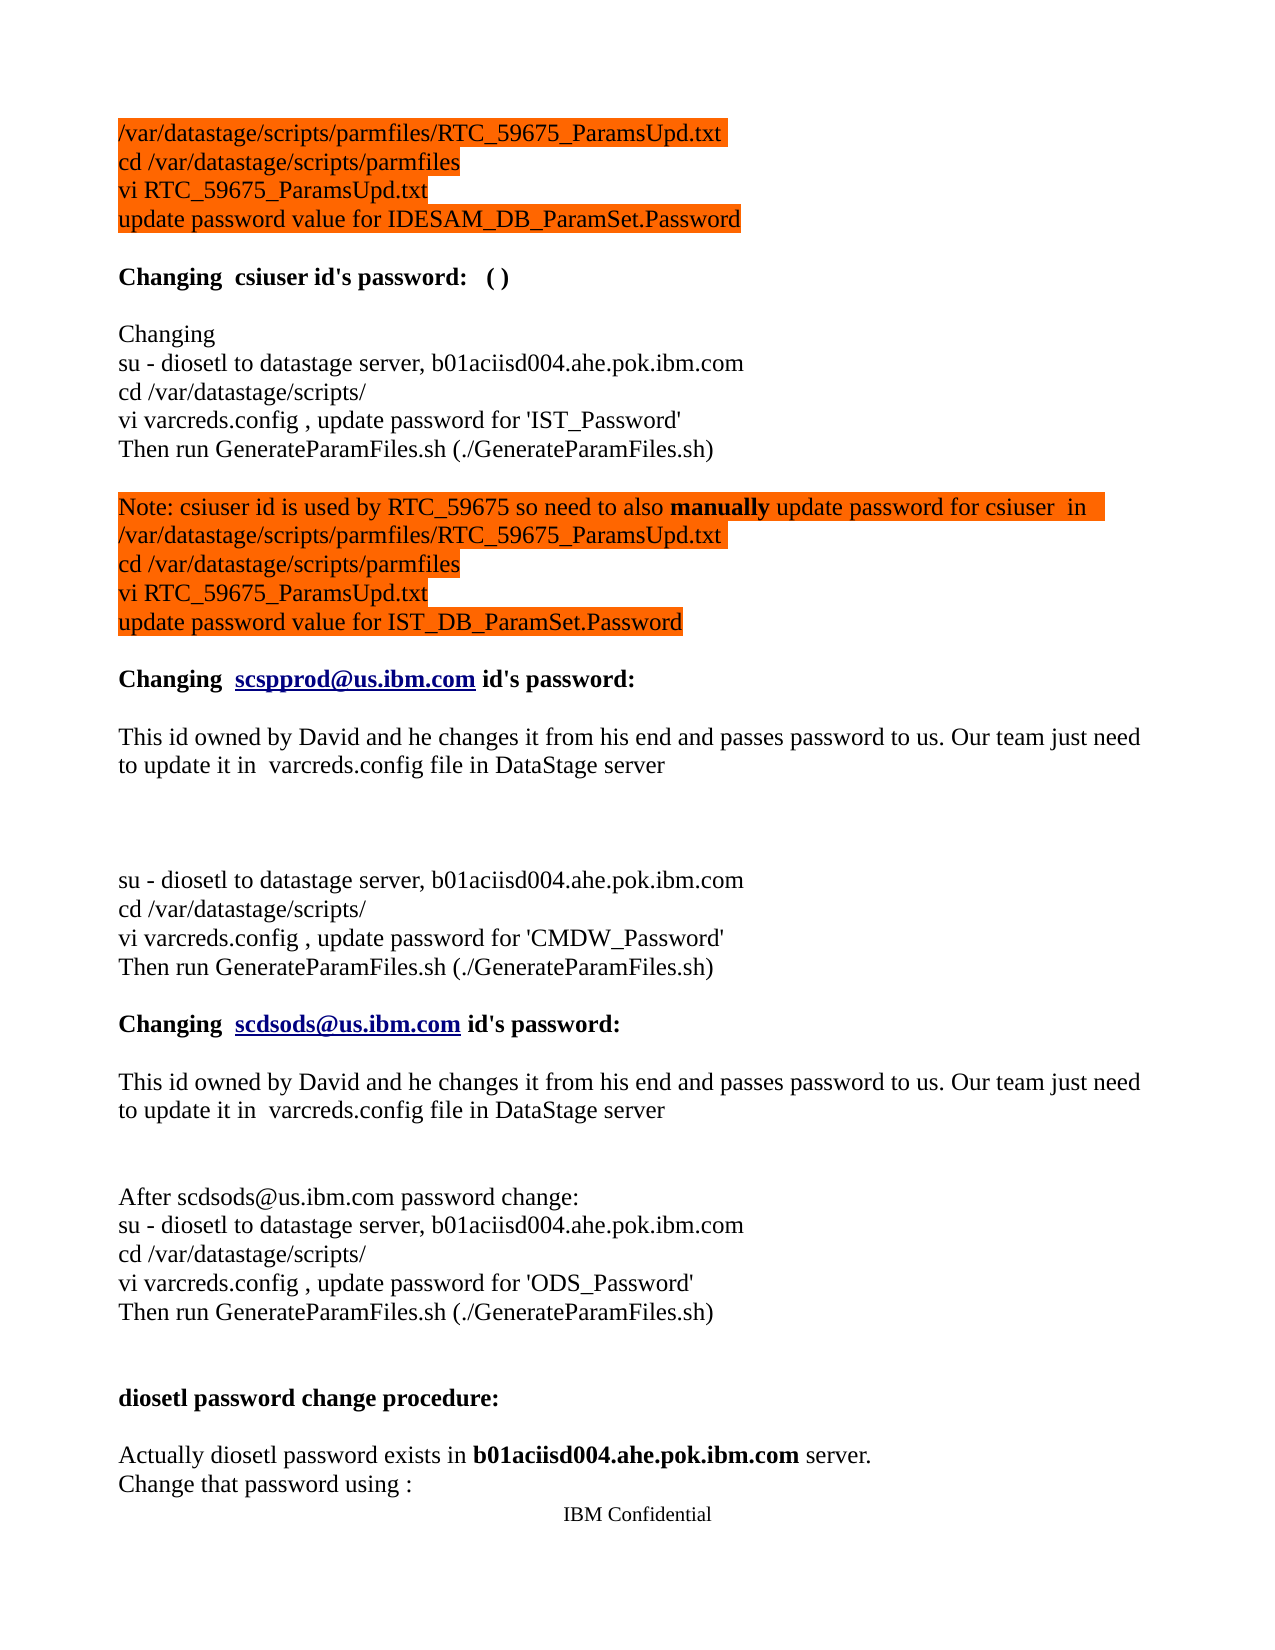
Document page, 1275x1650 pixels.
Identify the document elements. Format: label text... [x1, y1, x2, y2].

text vi varcreds.config , update password for 'CMDW_Password' [118, 923, 1157, 952]
text vi RTC_59675_ParamsUpd.txt [118, 578, 1157, 607]
text update password value for IST_DB_ParamSet.Password [118, 607, 1157, 636]
text Note: csiuser id is used by RTC_59675 so need to also manually update password for csiuser in /var/datastage/scripts/parmfiles/RTC_59675_ParamsUpd.txt [118, 492, 1157, 549]
text vi RTC_59675_ParamsUpd.txt [118, 176, 1157, 204]
text cd /var/datastage/scripts/ [118, 1239, 1157, 1268]
text /var/datastage/scripts/parmfiles/RTC_59675_ParamsUpd.txt [118, 118, 1157, 147]
text After scdsods@us.ibm.com password change: [118, 1182, 1157, 1211]
text cd /var/datastage/scripts/ [118, 377, 1157, 406]
text update password value for IDESAM_DB_ParamSet.Password [118, 204, 1157, 233]
text This id owned by David and he changes it from his end and passes password to us. Our team just need to update it in varcreds.config file in DataStage server [118, 722, 1157, 779]
text su - diosetl to datastage server, b01aciisd004.ahe.pok.ibm.com [118, 866, 1157, 894]
text su - diosetl to datastage server, b01aciisd004.ahe.pok.ibm.com [118, 1211, 1157, 1239]
text Then run GenerateParamFiles.sh (./GenerateParamFiles.sh) [118, 1297, 1157, 1326]
text Actually diosetl password exists in b01aciisd004.ahe.pok.ibm.com server. [118, 1441, 1157, 1469]
text Changing scdsods@us.ibm.com id's password: [118, 1009, 1157, 1038]
text Change that password using : [118, 1469, 1157, 1498]
text Changing [118, 319, 1157, 348]
text This id owned by David and he changes it from his end and passes password to us. Our team just need to update it in varcreds.config file in DataStage server [118, 1067, 1157, 1124]
text cd /var/datastage/scripts/parmfiles [118, 549, 1157, 578]
text Changing scspprod@us.ibm.com id's password: [118, 664, 1157, 693]
text vi varcreds.config , update password for 'IST_Password' [118, 406, 1157, 434]
text diosetl password change procedure: [118, 1383, 1157, 1412]
text Changing csiuser id's password: ( ) [118, 262, 1157, 291]
text su - diosetl to datastage server, b01aciisd004.ahe.pok.ibm.com [118, 348, 1157, 377]
text cd /var/datastage/scripts/ [118, 894, 1157, 923]
text Then run GenerateParamFiles.sh (./GenerateParamFiles.sh) [118, 434, 1157, 463]
text cd /var/datastage/scripts/parmfiles [118, 147, 1157, 176]
text vi varcreds.config , update password for 'ODS_Password' [118, 1268, 1157, 1297]
text Then run GenerateParamFiles.sh (./GenerateParamFiles.sh) [118, 952, 1157, 981]
